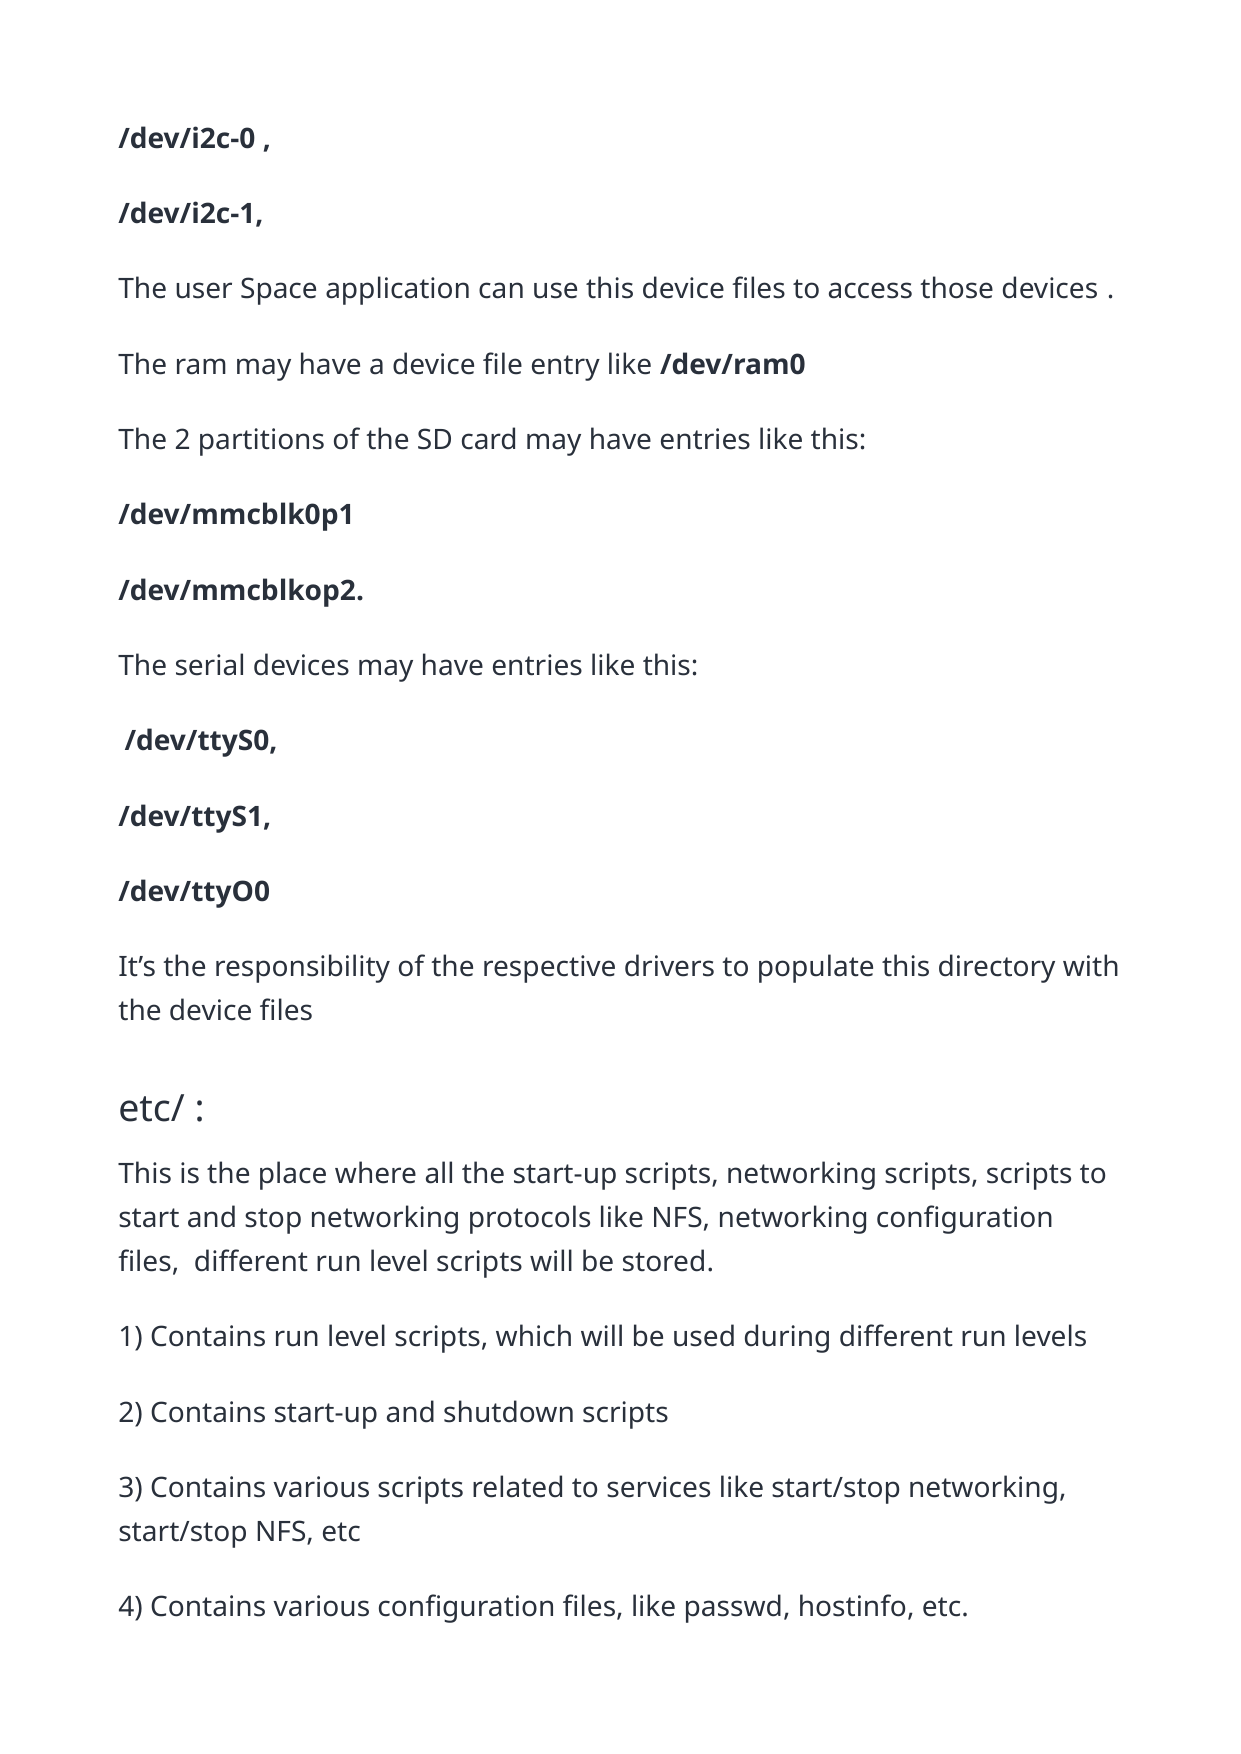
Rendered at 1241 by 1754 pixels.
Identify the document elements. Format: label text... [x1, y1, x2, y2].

text /dev/ttyS1, [118, 796, 1122, 834]
text It’s the responsibility of the respective drivers to populate this directory with the device files [118, 947, 1122, 1029]
text 4) Contains various configuration files, like passwd, hostinfo, etc. [118, 1587, 1122, 1625]
text /dev/ttyO0 [118, 871, 1122, 909]
text The ram may have a device file entry like /dev/ram0 [118, 344, 1122, 382]
text The user Space application can use this device files to access those devices . [118, 269, 1122, 307]
text /dev/ttyS0, [118, 721, 1122, 759]
text /dev/mmcblkop2. [118, 570, 1122, 608]
text /dev/i2c-0 , [118, 118, 1122, 156]
text The serial devices may have entries like this: [118, 645, 1122, 684]
text The 2 partitions of the SD card may have entries like this: [118, 419, 1122, 458]
text 1) Contains run level scripts, which will be used during different run levels [118, 1317, 1122, 1355]
subtitle etc/ : [118, 1082, 1122, 1133]
text 3) Contains various scripts related to services like start/stop networking, start/stop NFS, etc [118, 1467, 1122, 1550]
text This is the place where all the start-up scripts, networking scripts, scripts to start and stop networking protocols like NFS, networking configuration files, different run level scripts will be stored. [118, 1153, 1122, 1280]
text /dev/i2c-1, [118, 193, 1122, 232]
text /dev/mmcblk0p1 [118, 495, 1122, 533]
text 2) Contains start-up and shutdown scripts [118, 1392, 1122, 1430]
